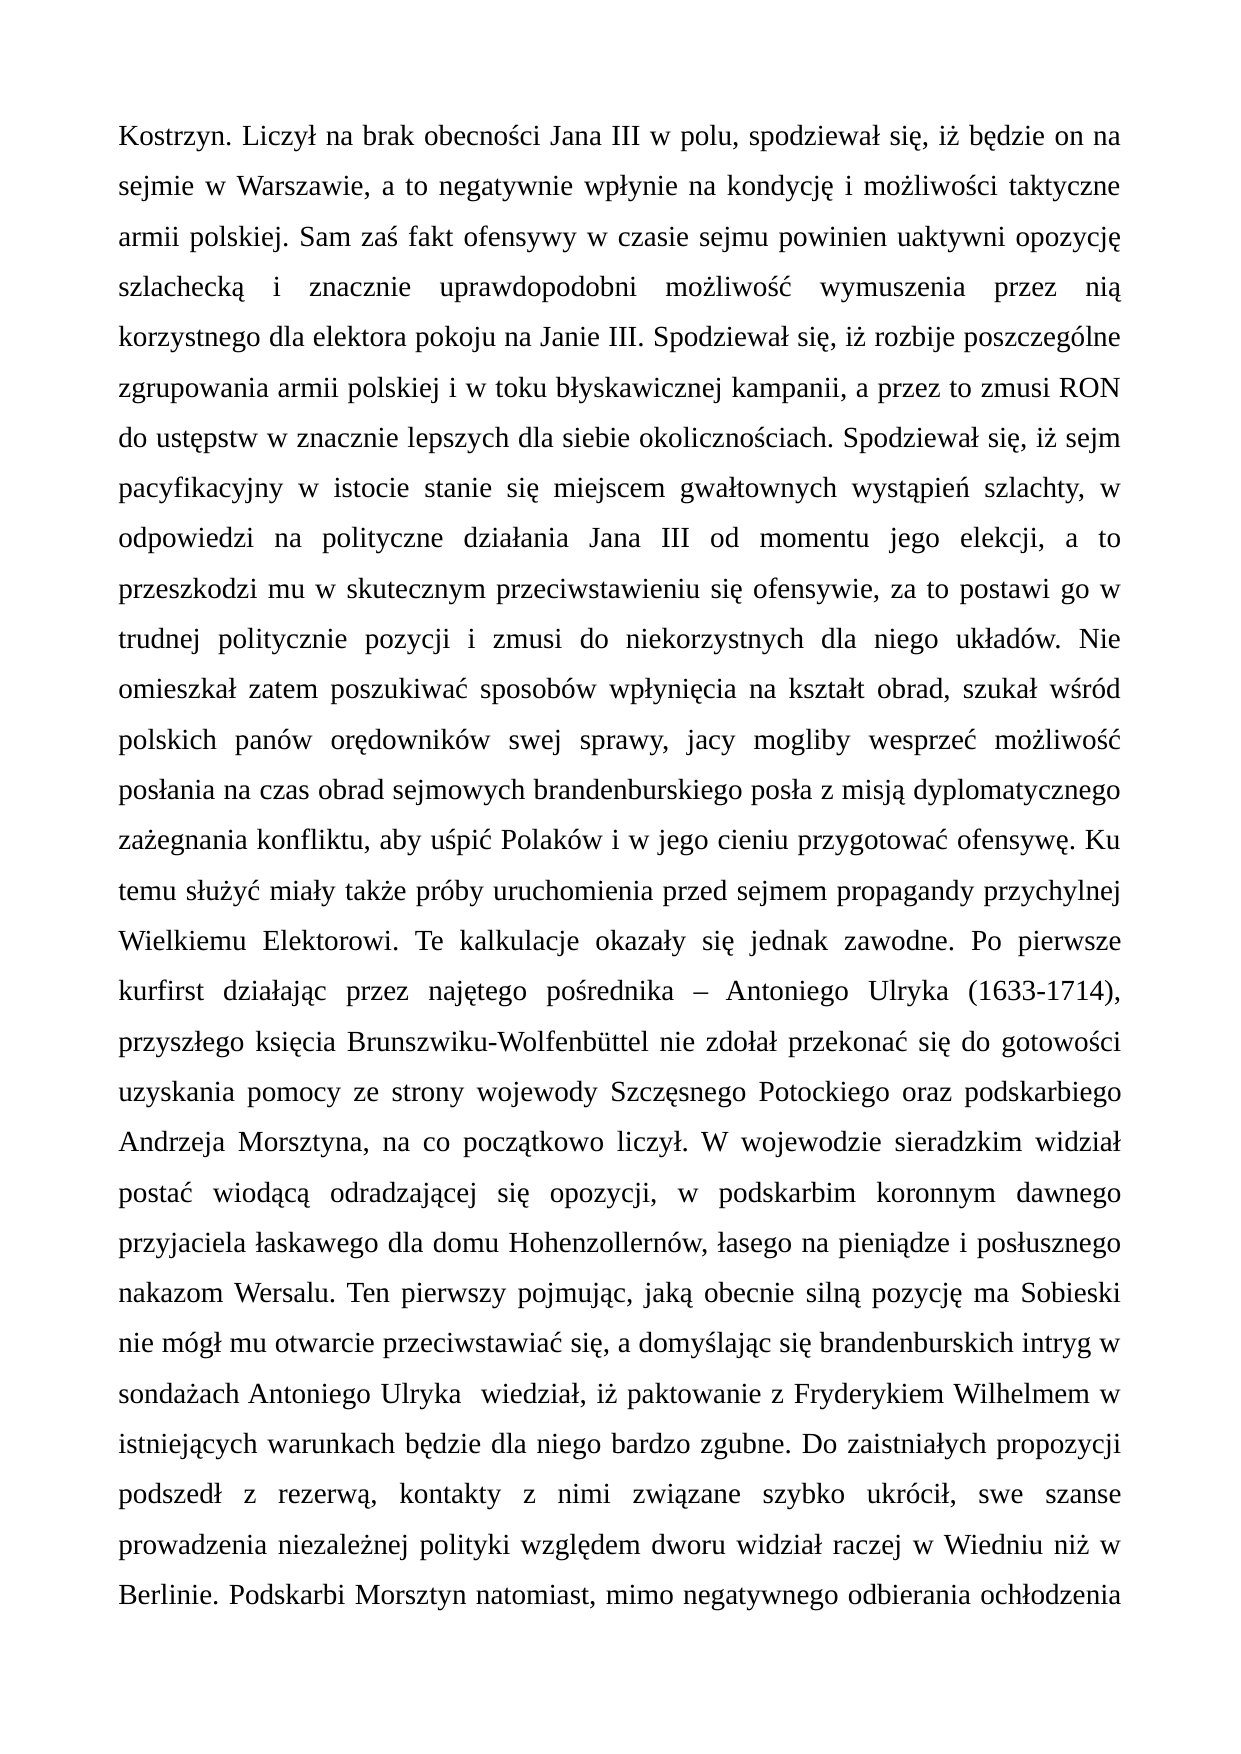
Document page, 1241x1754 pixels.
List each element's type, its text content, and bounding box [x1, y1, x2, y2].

text Kostrzyn. Liczył na brak obecności Jana III w polu, spodziewał się, iż będzie on na sejmie w Warszawie, a to negatywnie wpłynie na kondycję i możliwości taktyczne armii polskiej. Sam zaś fakt ofensywy w czasie sejmu powinien uaktywni opozycję szlachecką i znacznie uprawdopodobni możliwość wymuszenia przez nią korzystnego dla elektora pokoju na Janie III. Spodziewał się, iż rozbije poszczególne zgrupowania armii polskiej i w toku błyskawicznej kampanii, a przez to zmusi RON do ustępstw w znacznie lepszych dla siebie okolicznościach. Spodziewał się, iż sejm pacyfikacyjny w istocie stanie się miejscem gwałtownych wystąpień szlachty, w odpowiedzi na polityczne działania Jana III od momentu jego elekcji, a to przeszkodzi mu w skutecznym przeciwstawieniu się ofensywie, za to postawi go w trudnej politycznie pozycji i zmusi do niekorzystnych dla niego układów. Nie omieszkał zatem poszukiwać sposobów wpłynięcia na kształt obrad, szukał wśród polskich panów orędowników swej sprawy, jacy mogliby wesprzeć możliwość posłania na czas obrad sejmowych brandenburskiego posła z misją dyplomatycznego zażegnania konfliktu, aby uśpić Polaków i w jego cieniu przygotować ofensywę. Ku temu służyć miały także próby uruchomienia przed sejmem propagandy przychylnej Wielkiemu Elektorowi. Te kalkulacje okazały się jednak zawodne. Po pierwsze kurfirst działając przez najętego pośrednika – Antoniego Ulryka (1633-1714), przyszłego księcia Brunszwiku-Wolfenbüttel nie zdołał przekonać się do gotowości uzyskania pomocy ze strony wojewody Szczęsnego Potockiego oraz podskarbiego Andrzeja Morsztyna, na co początkowo liczył. W wojewodzie sieradzkim widział postać wiodącą odradzającej się opozycji, w podskarbim koronnym dawnego przyjaciela łaskawego dla domu Hohenzollernów, łasego na pieniądze i posłusznego nakazom Wersalu. Ten pierwszy pojmując, jaką obecnie silną pozycję ma Sobieski nie mógł mu otwarcie przeciwstawiać się, a domyślając się brandenburskich intryg w sondażach Antoniego Ulryka wiedział, iż paktowanie z Fryderykiem Wilhelmem w istniejących warunkach będzie dla niego bardzo zgubne. Do zaistniałych propozycji podszedł z rezerwą, kontakty z nimi związane szybko ukrócił, swe szanse prowadzenia niezależnej polityki względem dworu widział raczej w Wiedniu niż w Berlinie. Podskarbi Morsztyn natomiast, mimo negatywnego odbierania ochłodzenia [118, 118, 1122, 1611]
